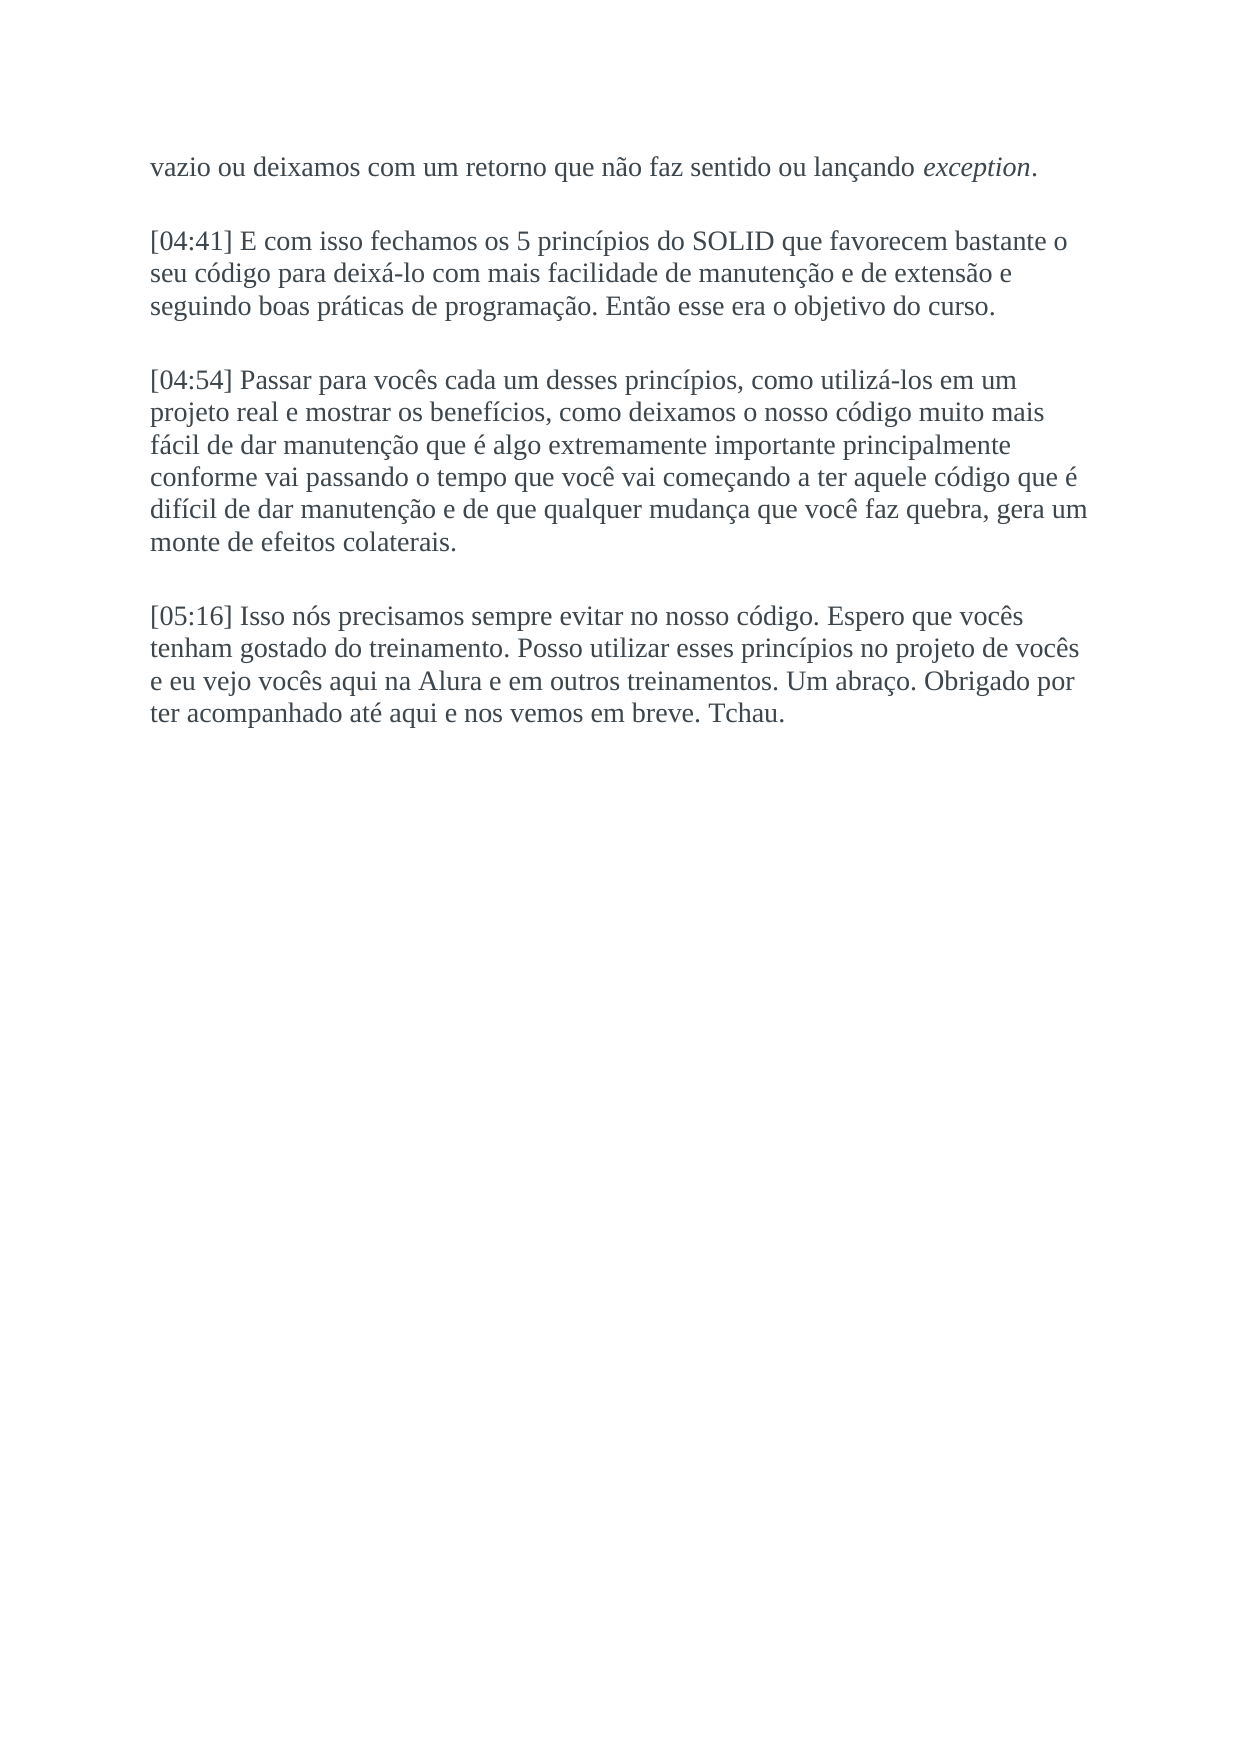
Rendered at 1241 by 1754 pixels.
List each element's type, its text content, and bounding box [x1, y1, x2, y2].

text vazio ou deixamos com um retorno que não faz sentido ou lançando exception. [150, 150, 1090, 182]
text [04:41] E com isso fechamos os 5 princípios do SOLID que favorecem bastante o seu código para deixá-lo com mais facilidade de manutenção e de extensão e seguindo boas práticas de programação. Então esse era o objetivo do curso. [150, 224, 1090, 321]
text [05:16] Isso nós precisamos sempre evitar no nosso código. Espero que vocês tenham gostado do treinamento. Posso utilizar esses princípios no projeto de vocês e eu vejo vocês aqui na Alura e em outros treinamentos. Um abraço. Obrigado por ter acompanhado até aqui e nos vemos em breve. Tchau. [150, 599, 1090, 728]
text [04:54] Passar para vocês cada um desses princípios, como utilizá-los em um projeto real e mostrar os benefícios, como deixamos o nosso código muito mais fácil de dar manutenção que é algo extremamente importante principalmente conforme vai passando o tempo que você vai começando a ter aquele código que é difícil de dar manutenção e de que qualquer mudança que você faz quebra, gera um monte de efeitos colaterais. [150, 363, 1090, 557]
